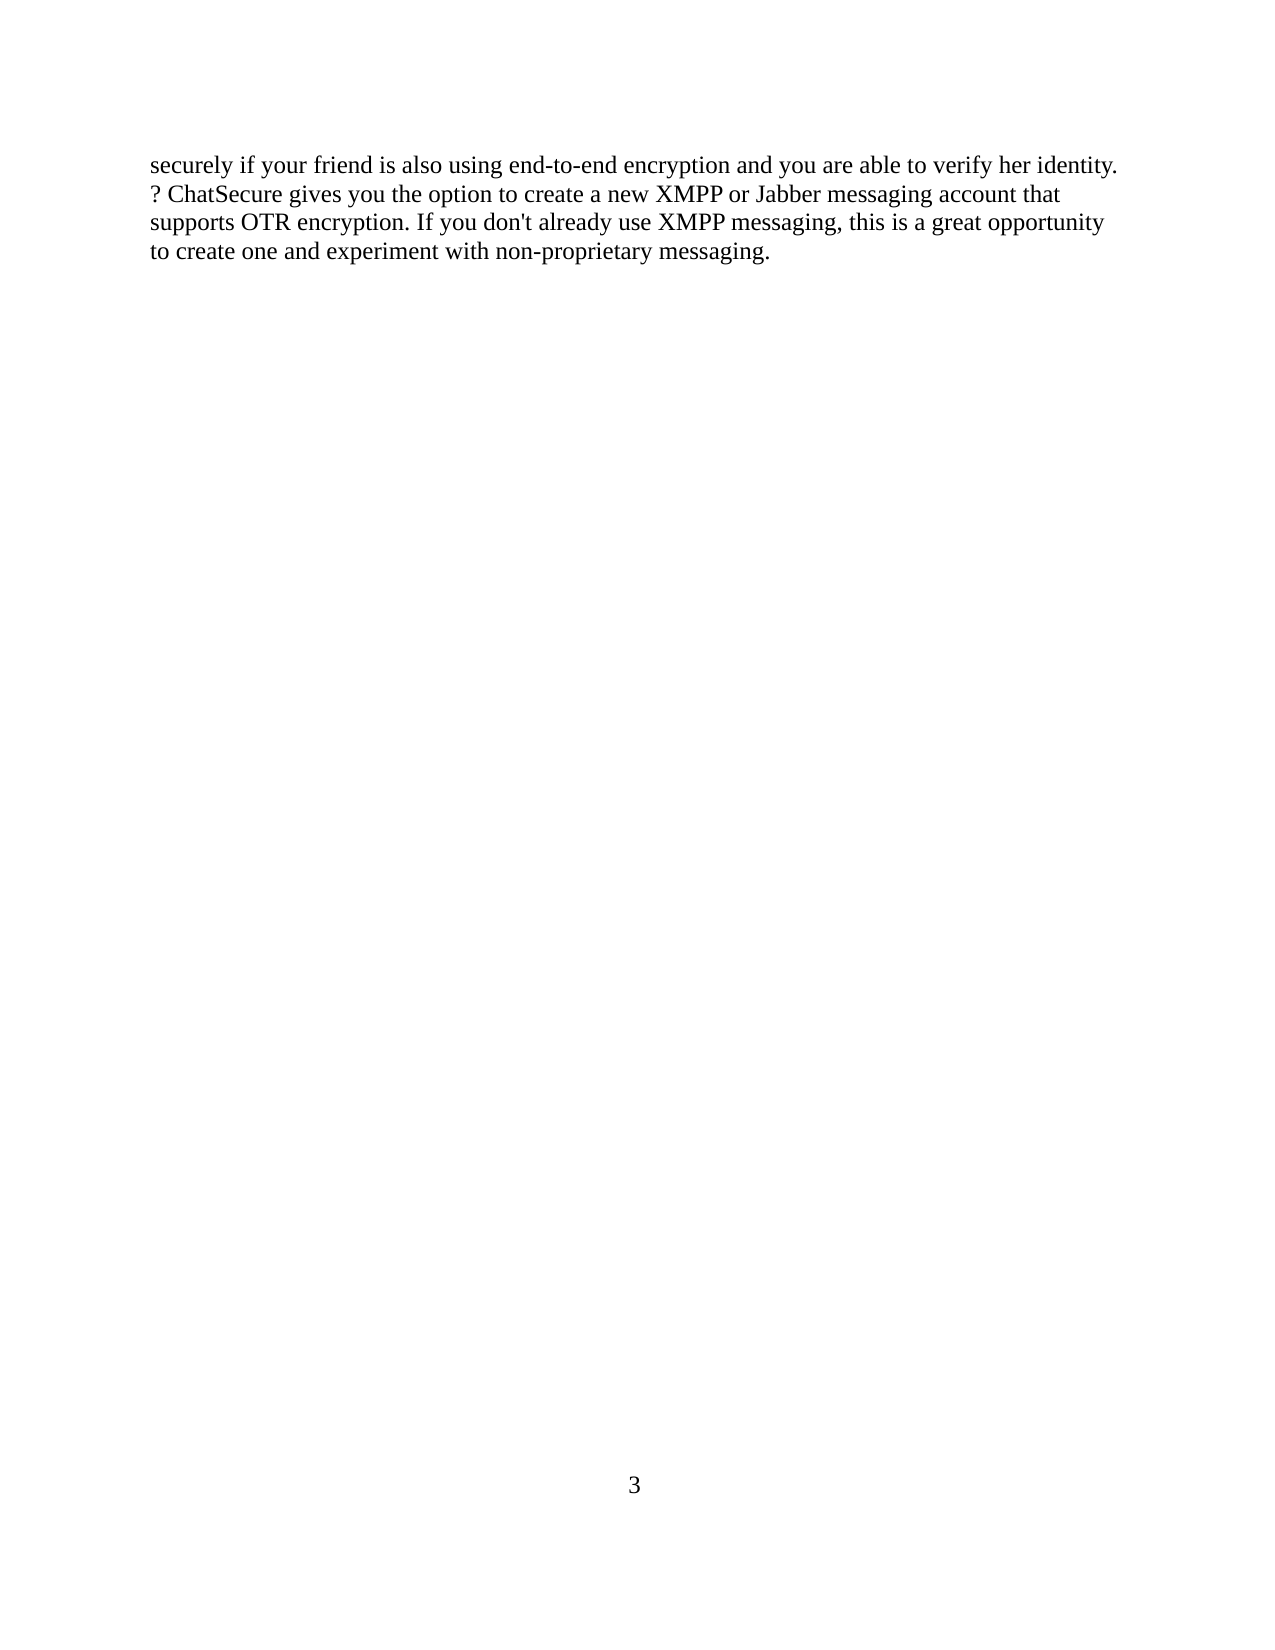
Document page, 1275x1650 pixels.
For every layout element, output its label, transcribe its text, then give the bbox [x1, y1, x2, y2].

text securely if your friend is also using end-to-end encryption and you are able to verify her identity. ? ChatSecure gives you the option to create a new XMPP or Jabber messaging account that supports OTR encryption. If you don't already use XMPP messaging, this is a great opportunity to create one and experiment with non-proprietary messaging. [150, 150, 1125, 265]
